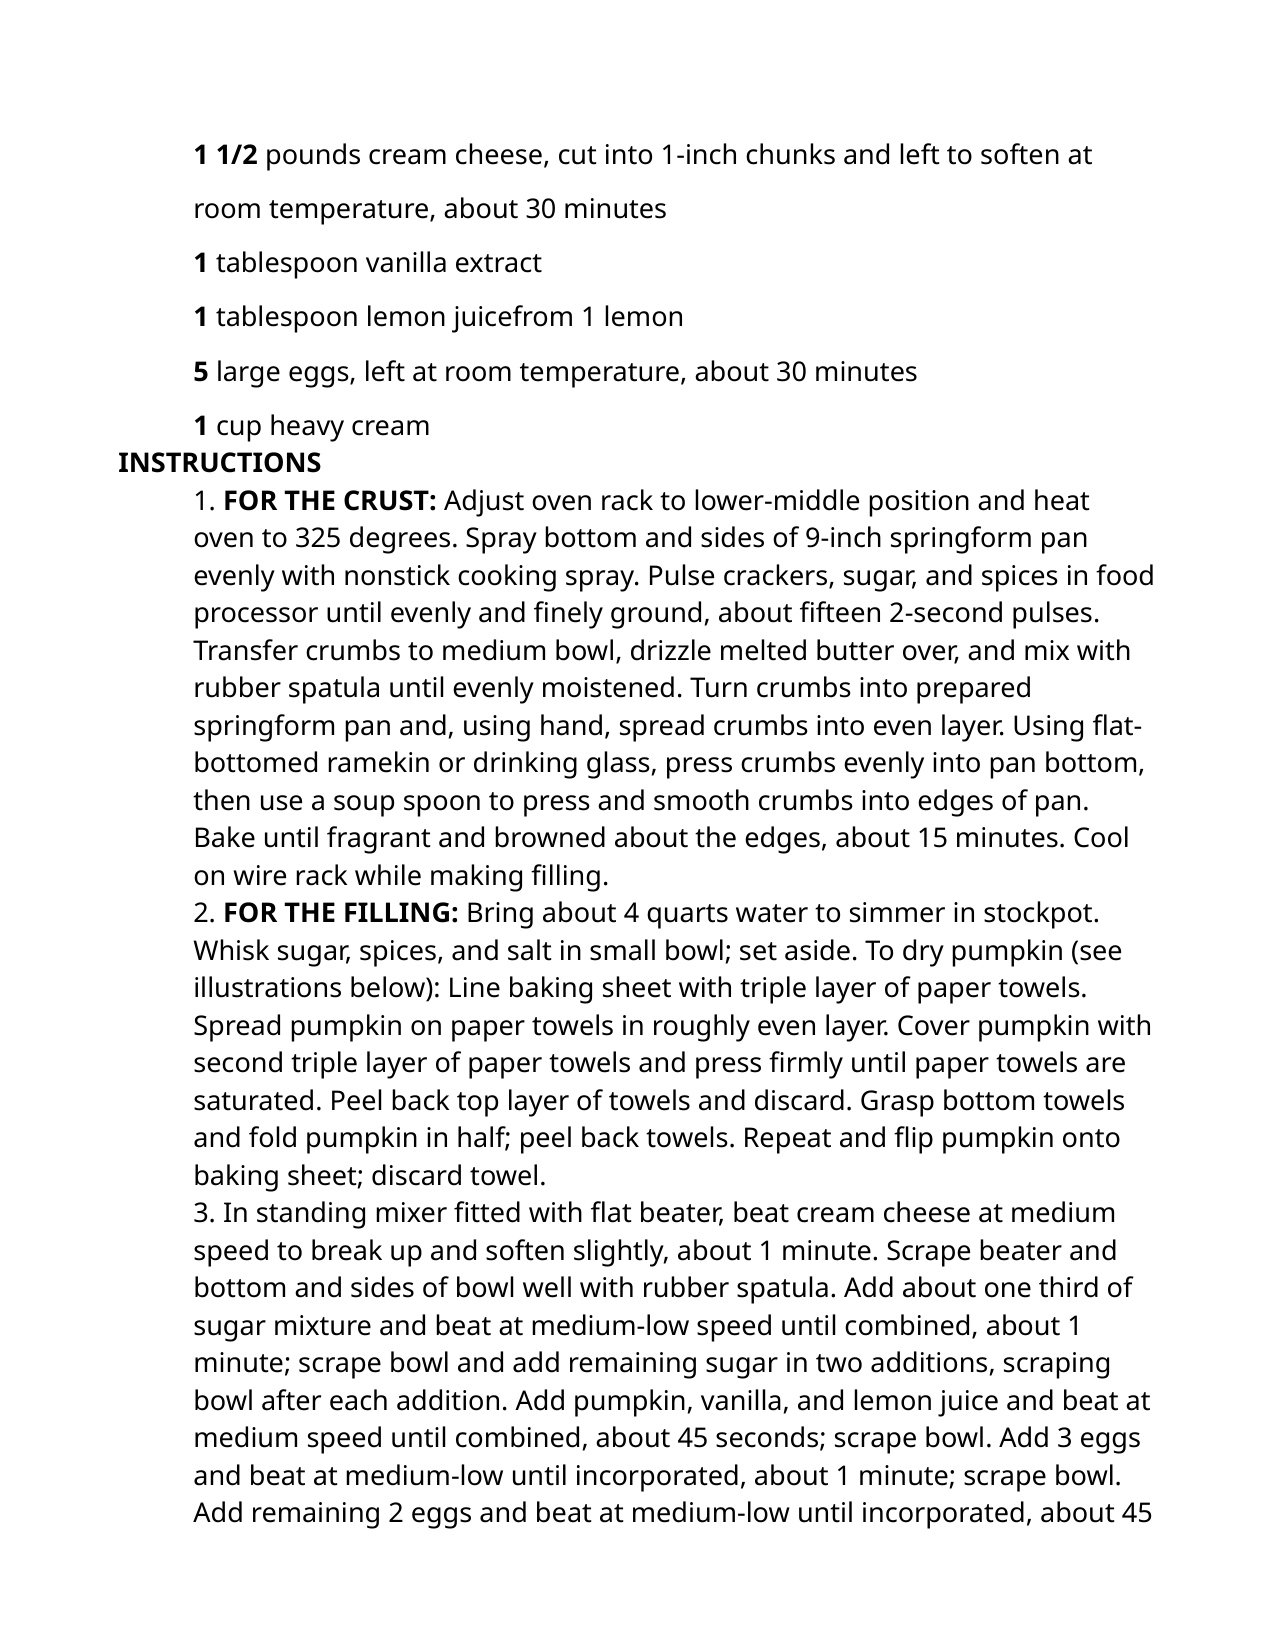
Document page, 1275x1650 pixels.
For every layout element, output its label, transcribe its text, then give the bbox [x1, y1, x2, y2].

text 1 tablespoon vanilla extract [118, 226, 1157, 281]
text 1 1/2 pounds cream cheese, cut into 1-inch chunks and left to soften at room temperature, about 30 minutes [118, 118, 1157, 226]
text 1 tablespoon lemon juicefrom 1 lemon [118, 281, 1157, 335]
text 3. In standing mixer fitted with flat beater, beat cream cheese at medium speed to break up and soften slightly, about 1 minute. Scrape beater and bottom and sides of bowl well with rubber spatula. Add about one third of sugar mixture and beat at medium-low speed until combined, about 1 minute; scrape bowl and add remaining sugar in two additions, scraping bowl after each addition. Add pumpkin, vanilla, and lemon juice and beat at medium speed until combined, about 45 seconds; scrape bowl. Add 3 eggs and beat at medium-low until incorporated, about 1 minute; scrape bowl. Add remaining 2 eggs and beat at medium-low until incorporated, about 45 [118, 1193, 1157, 1531]
text 1 cup heavy cream [118, 389, 1157, 443]
text INSTRUCTIONS [118, 443, 1157, 481]
text 2. FOR THE FILLING: Bring about 4 quarts water to simmer in stockpot. Whisk sugar, spices, and salt in small bowl; set aside. To dry pumpkin (see illustrations below): Line baking sheet with triple layer of paper towels. Spread pumpkin on paper towels in roughly even layer. Cover pumpkin with second triple layer of paper towels and press firmly until paper towels are saturated. Peel back top layer of towels and discard. Grasp bottom towels and fold pumpkin in half; peel back towels. Repeat and flip pumpkin onto baking sheet; discard towel. [118, 893, 1157, 1193]
text 1. FOR THE CRUST: Adjust oven rack to lower-middle position and heat oven to 325 degrees. Spray bottom and sides of 9-inch springform pan evenly with nonstick cooking spray. Pulse crackers, sugar, and spices in food processor until evenly and finely ground, about fifteen 2-second pulses. Transfer crumbs to medium bowl, drizzle melted butter over, and mix with rubber spatula until evenly moistened. Turn crumbs into prepared springform pan and, using hand, spread crumbs into even layer. Using flat-bottomed ramekin or drinking glass, press crumbs evenly into pan bottom, then use a soup spoon to press and smooth crumbs into edges of pan. Bake until fragrant and browned about the edges, about 15 minutes. Cool on wire rack while making filling. [118, 481, 1157, 893]
text 5 large eggs, left at room temperature, about 30 minutes [118, 335, 1157, 389]
